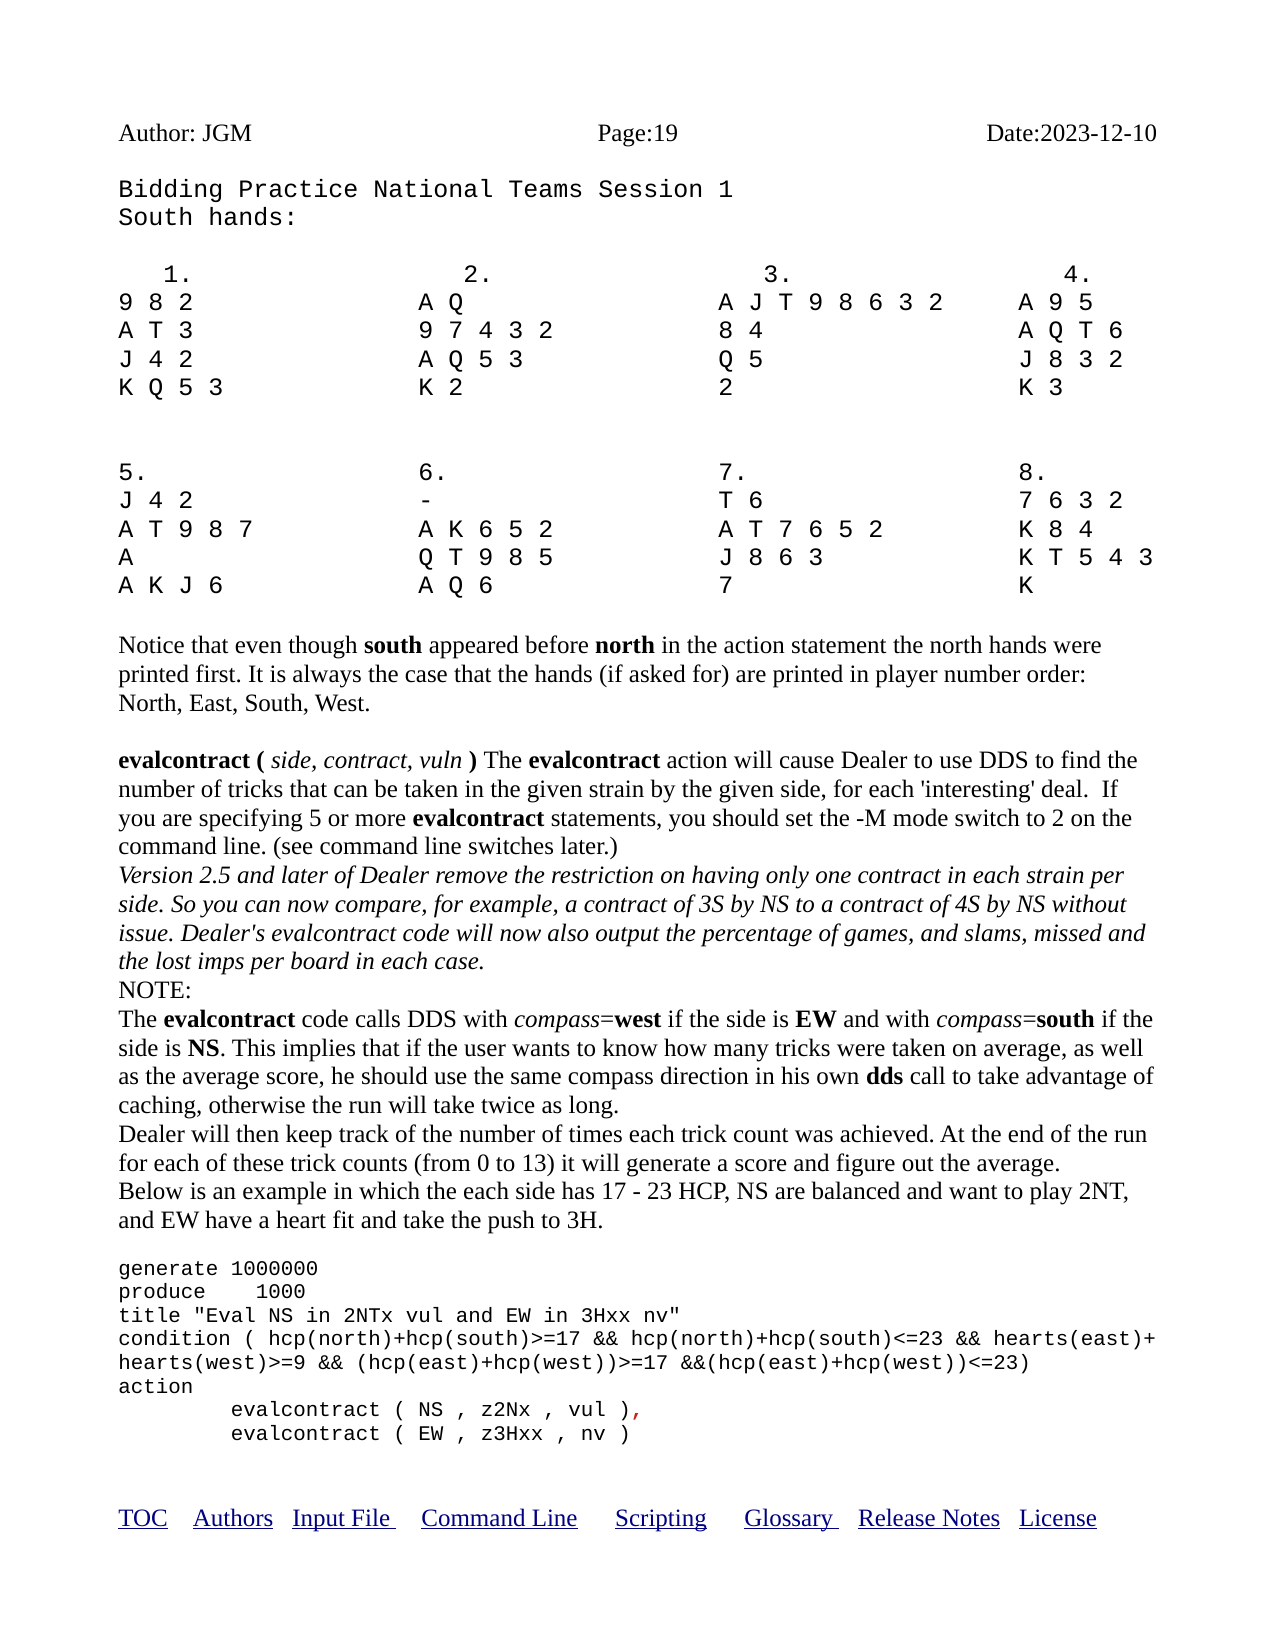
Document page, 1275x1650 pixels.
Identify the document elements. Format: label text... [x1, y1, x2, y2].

text A Q T 9 8 5 J 8 6 3 K T 5 4 3 [118, 545, 1157, 573]
text The evalcontract code calls DDS with compass=west if the side is EW and with compass=south if the side is NS. This implies that if the user wants to know how many tricks were taken on average, as well as the average score, he should use the same compass direction in his own dds call to take advantage of caching, otherwise the run will take twice as long. [118, 1004, 1157, 1119]
text condition ( hcp(north)+hcp(south)>=17 && hcp(north)+hcp(south)<=23 && hearts(east)+ [118, 1328, 1157, 1352]
text produce 1000 [118, 1281, 1157, 1305]
text evalcontract ( EW , z3Hxx , nv ) [118, 1423, 1157, 1447]
text evalcontract ( side, contract, vuln ) The evalcontract action will cause Dealer to use DDS to find the number of tricks that can be taken in the given strain by the given side, for each 'interesting' deal. If you are specifying 5 or more evalcontract statements, you should set the -M mode switch to 2 on the command line. (see command line switches later.) [118, 745, 1157, 860]
text Notice that even though south appeared before north in the action statement the north hands were printed first. It is always the case that the hands (if asked for) are printed in player number order: North, East, South, West. [118, 630, 1157, 716]
text J 4 2 - T 6 7 6 3 2 [118, 488, 1157, 516]
text title "Eval NS in 2NTx vul and EW in 3Hxx nv" [118, 1305, 1157, 1328]
text Below is an example in which the each side has 17 - 23 HCP, NS are balanced and want to play 2NT, and EW have a heart fit and take the push to 3H. [118, 1176, 1157, 1234]
text hearts(west)>=9 && (hcp(east)+hcp(west))>=17 &&(hcp(east)+hcp(west))<=23) [118, 1352, 1157, 1376]
text evalcontract ( NS , z2Nx , vul ), [118, 1399, 1157, 1423]
text Bidding Practice National Teams Session 1 [118, 176, 1157, 205]
text 5. 6. 7. 8. [118, 460, 1157, 488]
text action [118, 1376, 1157, 1399]
text NOTE: [118, 975, 1157, 1004]
text A T 3 9 7 4 3 2 8 4 A Q T 6 [118, 318, 1157, 346]
text 9 8 2 A Q A J T 9 8 6 3 2 A 9 5 [118, 290, 1157, 318]
text A T 9 8 7 A K 6 5 2 A T 7 6 5 2 K 8 4 [118, 516, 1157, 545]
text Dealer will then keep track of the number of times each trick count was achieved. At the end of the run for each of these trick counts (from 0 to 13) it will generate a score and figure out the average. [118, 1119, 1157, 1176]
text 1. 2. 3. 4. [118, 261, 1157, 290]
text A K J 6 A Q 6 7 K [118, 573, 1157, 601]
text J 4 2 A Q 5 3 Q 5 J 8 3 2 [118, 346, 1157, 375]
text South hands: [118, 205, 1157, 233]
text Version 2.5 and later of Dealer remove the restriction on having only one contract in each strain per side. So you can now compare, for example, a contract of 3S by NS to a contract of 4S by NS without issue. Dealer's evalcontract code will now also output the percentage of games, and slams, missed and the lost imps per board in each case. [118, 860, 1157, 975]
text generate 1000000 [118, 1257, 1157, 1281]
text K Q 5 3 K 2 2 K 3 [118, 375, 1157, 403]
